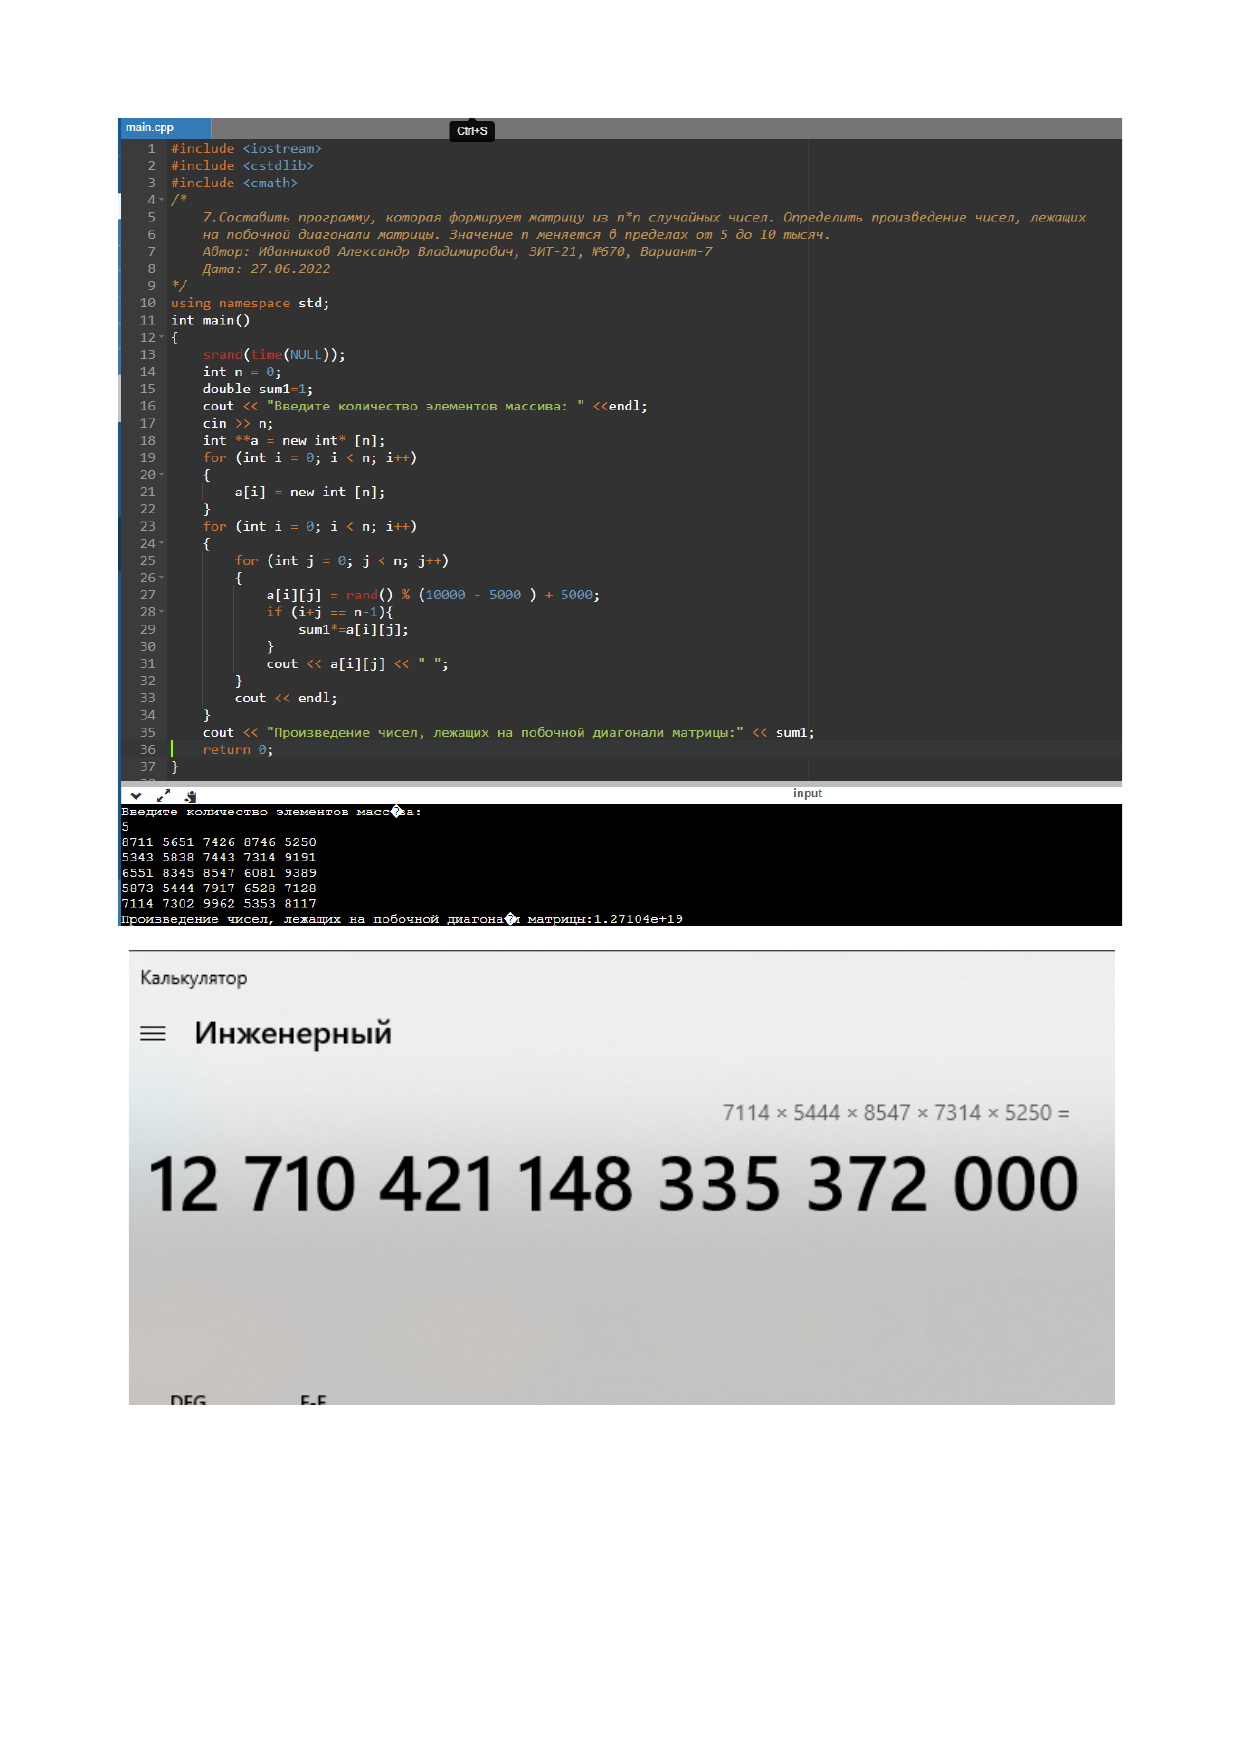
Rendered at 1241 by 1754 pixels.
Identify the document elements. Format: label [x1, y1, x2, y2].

picture [128, 950, 1115, 1405]
picture [118, 118, 1123, 926]
